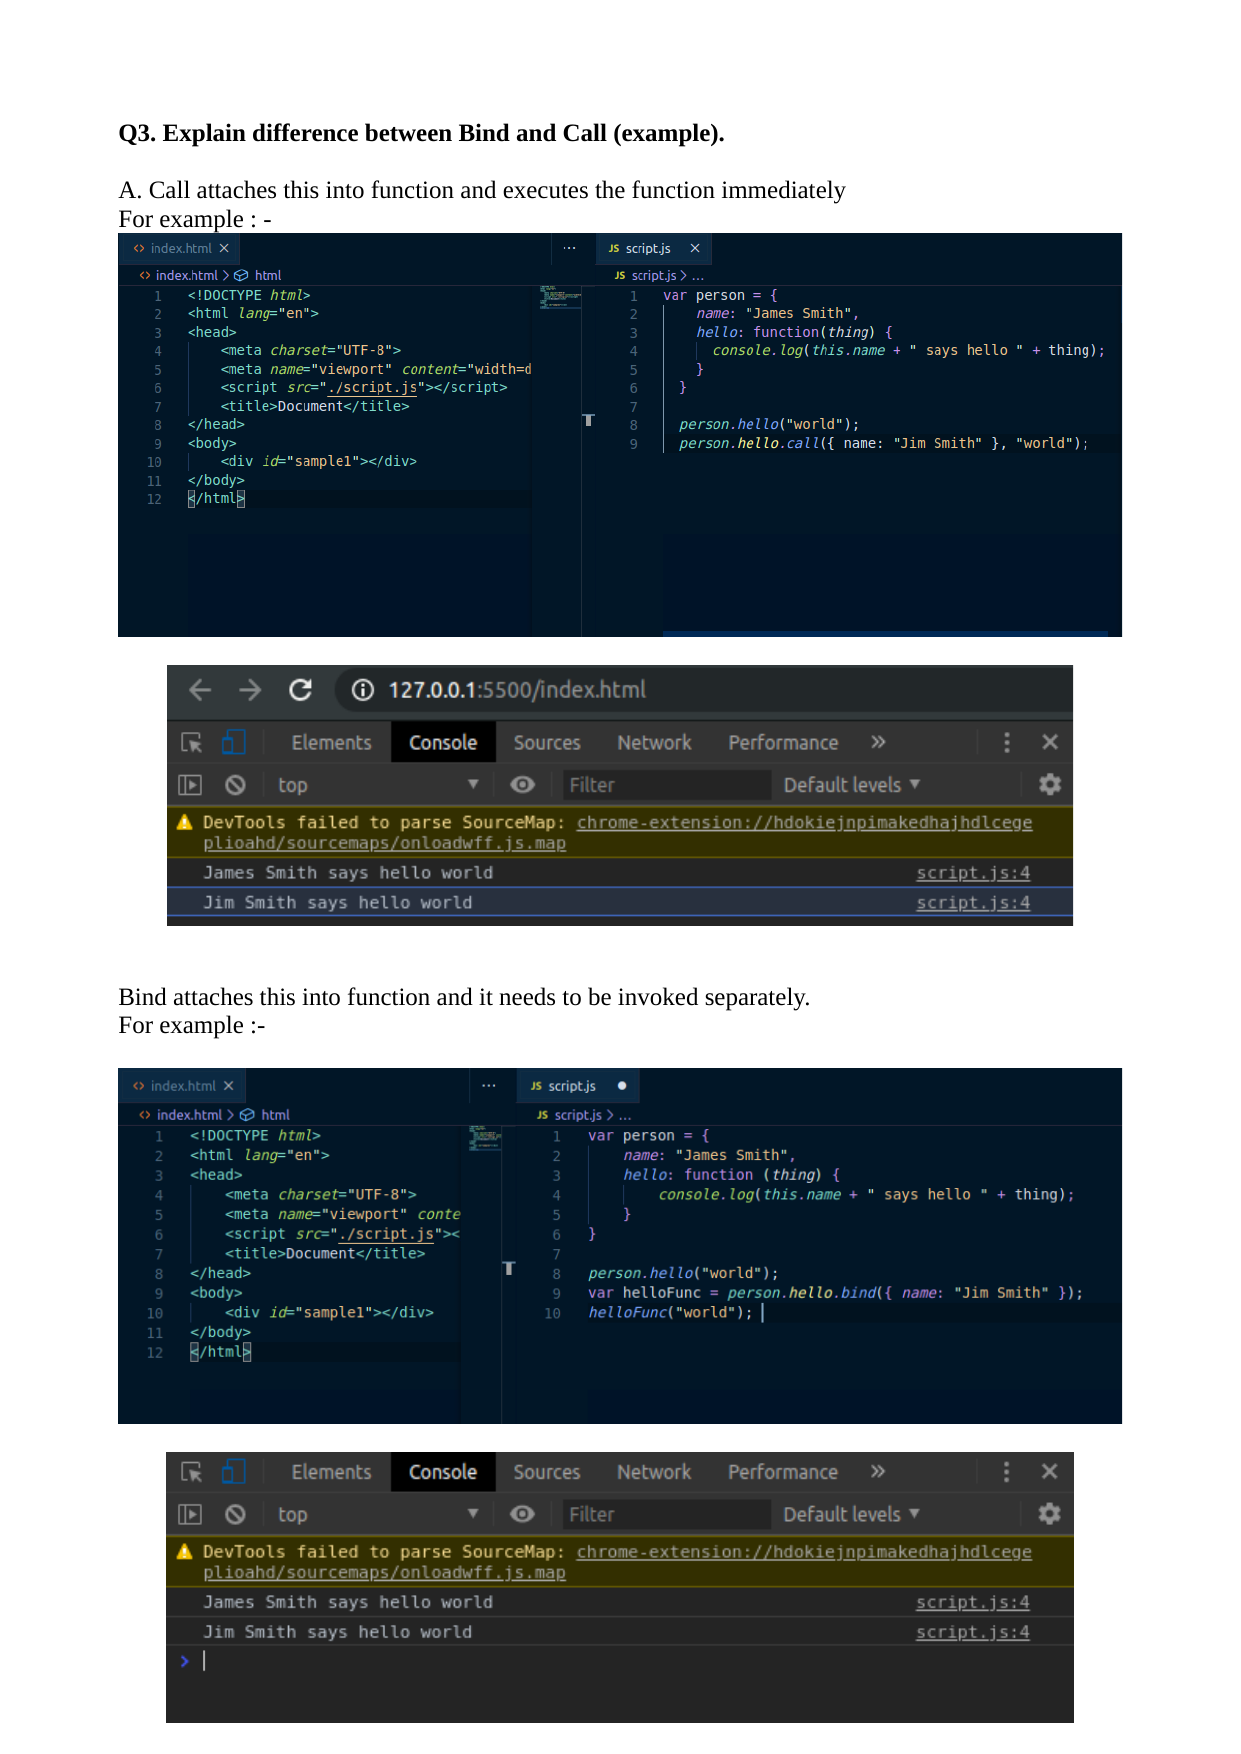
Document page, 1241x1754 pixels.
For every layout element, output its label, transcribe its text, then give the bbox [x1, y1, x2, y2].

text Bind attaches this into function and it needs to be invoked separately. [118, 982, 1122, 1011]
text Q3. Explain difference between Bind and Call (example). [118, 118, 1122, 147]
text For example :- [118, 1011, 1122, 1039]
picture [118, 233, 1123, 637]
picture [167, 665, 1074, 926]
picture [118, 1068, 1123, 1424]
text A. Call attaches this into function and executes the function immediately [118, 147, 1122, 204]
picture [166, 1452, 1074, 1723]
text For example : - [118, 204, 1122, 233]
